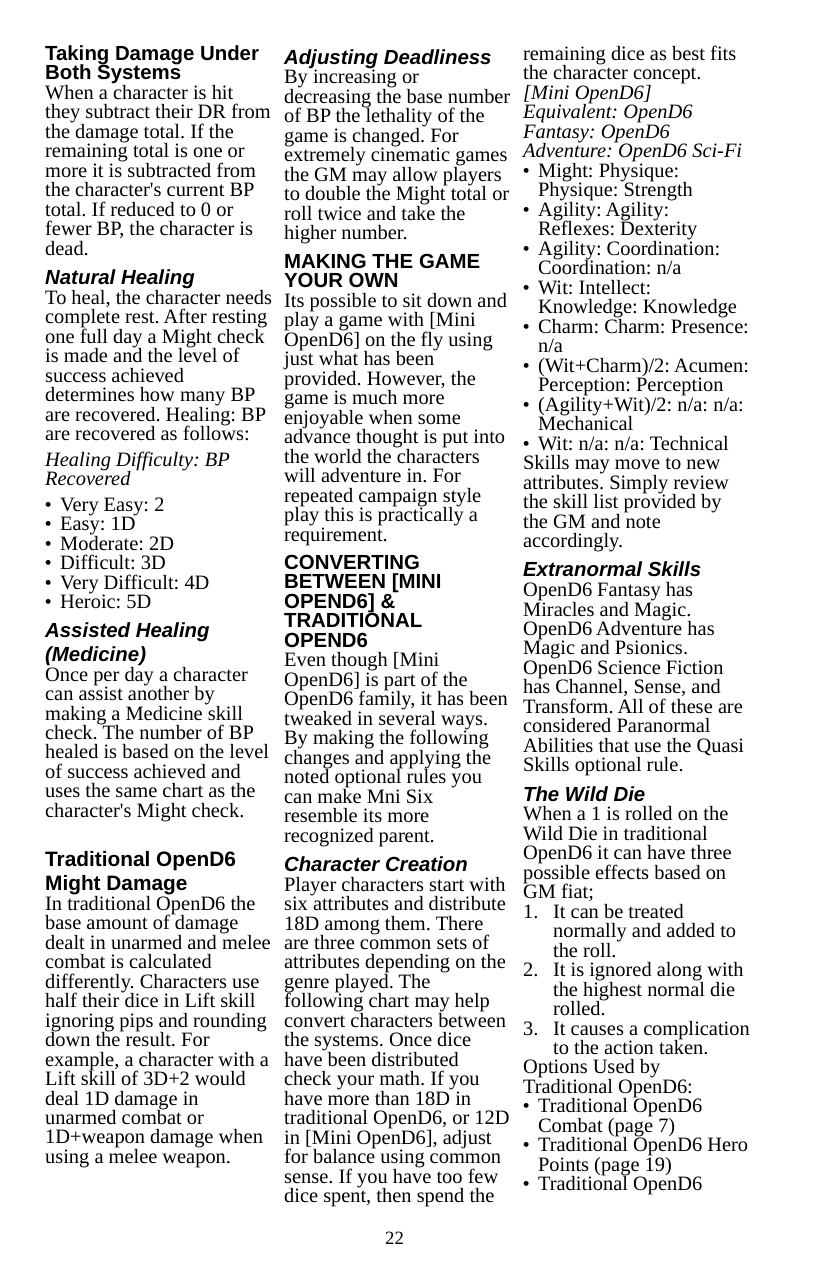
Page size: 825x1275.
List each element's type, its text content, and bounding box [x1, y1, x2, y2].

subtitle Adjusting Deadliness [284, 45, 511, 68]
text Options Used by Traditional OpenD6: [523, 1058, 750, 1097]
list Might: Physique: Physique: Strength [523, 162, 750, 201]
list Very Easy: 2 [45, 496, 272, 515]
list Very Difficult: 4D [45, 573, 272, 593]
text When a character is hit they subtract their DR from the damage total. If the remaining total is one or more it is subtracted from the character's current BP total. If reduced to 0 or fewer BP, the character is dead. [45, 84, 272, 259]
list It is ignored along with the highest normal die rolled. [523, 961, 750, 1019]
list Traditional OpenD6 Combat (page 7) [523, 1097, 750, 1136]
list Agility: Coordination: Coordination: n/a [523, 240, 750, 279]
text Its possible to sit down and play a game with [Mini OpenD6] on the fly using just what has been provided. However, the game is much more enjoyable when some advance thought is put into the world the characters will adventure in. For repeated campaign style play this is practically a requirement. [284, 292, 511, 545]
list Difficult: 3D [45, 554, 272, 573]
subtitle Converting Between [Mini OpenD6] & Traditional OpenD6 [284, 554, 511, 651]
text Once per day a character can assist another by making a Medicine skill check. The number of BP healed is based on the level of success achieved and uses the same chart as the character's Might check. [45, 665, 272, 821]
list It can be treated normally and added to the roll. [523, 903, 750, 961]
list Wit: n/a: n/a: Technical [523, 434, 750, 454]
list Traditional OpenD6 [523, 1175, 750, 1195]
list Agility: Agility: Reflexes: Dexterity [523, 201, 750, 240]
text remaining dice as best fits the character concept. [523, 45, 750, 84]
list Easy: 1D [45, 515, 272, 534]
subtitle Assisted Healing (Medicine) [45, 618, 272, 665]
text To heal, the character needs complete rest. After resting one full day a Might check is made and the level of success achieved determines how many BP are recovered. Healing: BP are recovered as follows: [45, 289, 272, 444]
text Healing Difficulty: BP Recovered [45, 451, 272, 489]
list Moderate: 2D [45, 534, 272, 554]
subtitle Character Creation [284, 852, 511, 876]
text OpenD6 Fantasy has Miracles and Magic. OpenD6 Adventure has Magic and Psionics. OpenD6 Science Fiction has Channel, Sense, and Transform. All of these are considered Paranormal Abilities that use the Quasi Skills optional rule. [523, 581, 750, 776]
list Wit: Intellect: Knowledge: Knowledge [523, 279, 750, 318]
subtitle Natural Healing [45, 265, 272, 289]
subtitle Extranormal Skills [523, 557, 750, 581]
text By increasing or decreasing the base number of BP the lethality of the game is changed. For extremely cinematic games the GM may allow players to double the Might total or roll twice and take the higher number. [284, 68, 511, 244]
subtitle Making the Game Your Own [284, 253, 511, 292]
list Charm: Charm: Presence: n/a [523, 318, 750, 357]
list Heroic: 5D [45, 593, 272, 612]
list It causes a complication to the action taken. [523, 1019, 750, 1058]
text When a 1 is rolled on the Wild Die in traditional OpenD6 it can have three possible effects based on GM fiat; [523, 805, 750, 903]
text [Mini OpenD6] Equivalent: OpenD6 Fantasy: OpenD6 Adventure: OpenD6 Sci-Fi [523, 84, 750, 162]
list (Wit+Charm)/2: Acumen: Perception: Perception [523, 357, 750, 396]
text In traditional OpenD6 the base amount of damage dealt in unarmed and melee combat is calculated differently. Characters use half their dice in Lift skill ignoring pips and rounding down the result. For example, a character with a Lift skill of 3D+2 would deal 1D damage in unarmed combat or 1D+weapon damage when using a melee weapon. [45, 895, 272, 1167]
text Even though [Mini OpenD6] is part of the OpenD6 family, it has been tweaked in several ways. By making the following changes and applying the noted optional rules you can make Mni Six resemble its more recognized parent. [284, 651, 511, 846]
subtitle Traditional OpenD6 Might Damage [45, 847, 272, 895]
text Player characters start with six attributes and distribute 18D among them. There are three common sets of attributes depending on the genre played. The following chart may help convert characters between the systems. Once dice have been distributed check your math. If you have more than 18D in traditional OpenD6, or 12D in [Mini OpenD6], adjust for balance using common sense. If you have too few dice spent, then spend the [284, 876, 511, 1207]
subtitle The Wild Die [523, 782, 750, 805]
text Skills may move to new attributes. Simply review the skill list provided by the GM and note accordingly. [523, 454, 750, 551]
list (Agility+Wit)/2: n/a: n/a: Mechanical [523, 396, 750, 434]
list Traditional OpenD6 Hero Points (page 19) [523, 1136, 750, 1175]
subtitle Taking Damage Under Both Systems [45, 45, 272, 84]
